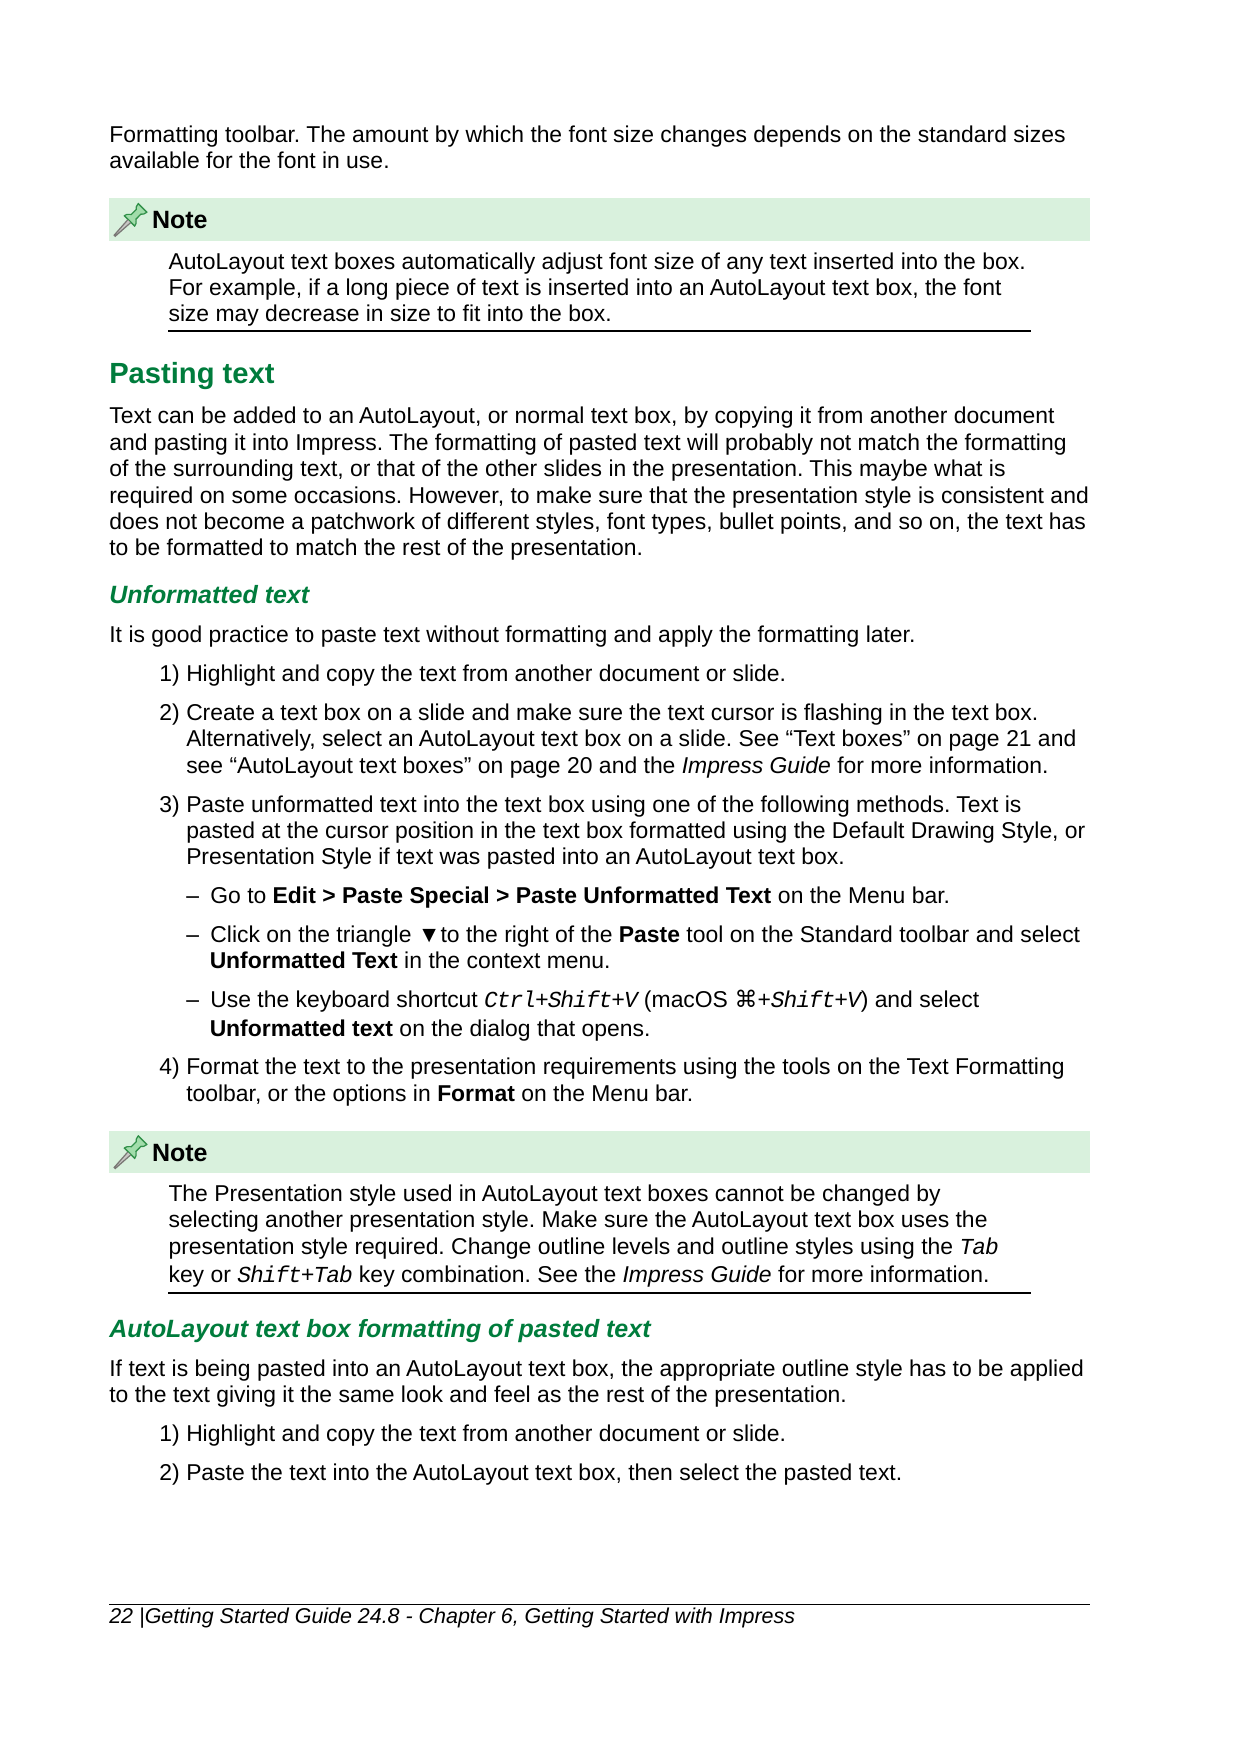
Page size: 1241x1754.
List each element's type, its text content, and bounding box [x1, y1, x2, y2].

subtitle Note [151, 1131, 1090, 1173]
list Go to Edit > Paste Special > Paste Unformatted Text on the Menu bar. [186, 882, 1090, 908]
list Create a text box on a slide and make sure the text cursor is flashing in the text box. Alternatively, select an AutoLayout text box on a slide. See “Text boxes” on page 21 and see “AutoLayout text boxes” on page 20 and the Impress Guide for more information. [186, 699, 1090, 778]
subtitle AutoLayout text box formatting of pasted text [109, 1314, 1090, 1343]
list Paste the text into the AutoLayout text box, then select the pasted text. [186, 1459, 1090, 1485]
subtitle Pasting text [109, 357, 1090, 390]
text AutoLayout text boxes automatically adjust font size of any text inserted into the box. For example, if a long piece of text is inserted into an AutoLayout text box, the font size may decrease in size to fit into the box. [168, 248, 1031, 330]
list Highlight and copy the text from another document or slide. [186, 1420, 1090, 1447]
list If text is being pasted into an AutoLayout text box, the appropriate outline style has to be applied to the text giving it the same look and feel as the rest of the presentation. [109, 1355, 1090, 1408]
text The Presentation style used in AutoLayout text boxes cannot be changed by selecting another presentation style. Make sure the AutoLayout text box uses the presentation style required. Change outline levels and outline styles using the Tab key or Shift+Tab key combination. See the Impress Guide for more information. [168, 1180, 1031, 1292]
subtitle Note [109, 198, 1090, 241]
list Click on the triangle ▼to the right of the Paste tool on the Standard toolbar and select Unformatted Text in the context menu. [186, 921, 1090, 974]
list Format the text to the presentation requirements using the tools on the Text Formatting toolbar, or the options in Format on the Menu bar. [186, 1053, 1090, 1106]
list Paste unformatted text into the text box using one of the following methods. Text is pasted at the cursor position in the text box formatted using the Default Drawing Style, or Presentation Style if text was pasted into an AutoLayout text box. [186, 791, 1090, 869]
list It is good practice to paste text without formatting and apply the formatting later. [109, 621, 1090, 648]
list Highlight and copy the text from another document or slide. [186, 660, 1090, 686]
subtitle Unformatted text [109, 580, 1090, 609]
list Use the keyboard shortcut Ctrl+Shift+V (macOS ⌘+Shift+V) and select Unformatted text on the dialog that opens. [186, 986, 1090, 1041]
text Formatting toolbar. The amount by which the font size changes depends on the standard sizes available for the font in use. [109, 121, 1090, 174]
text Text can be added to an AutoLayout, or normal text box, by copying it from another document and pasting it into Impress. The formatting of pasted text will probably not match the formatting of the surrounding text, or that of the other slides in the presentation. This maybe what is required on some occasions. However, to make sure that the presentation style is consistent and does not become a patchwork of different styles, font types, bullet points, and so on, the text has to be formatted to match the rest of the presentation. [109, 402, 1090, 561]
